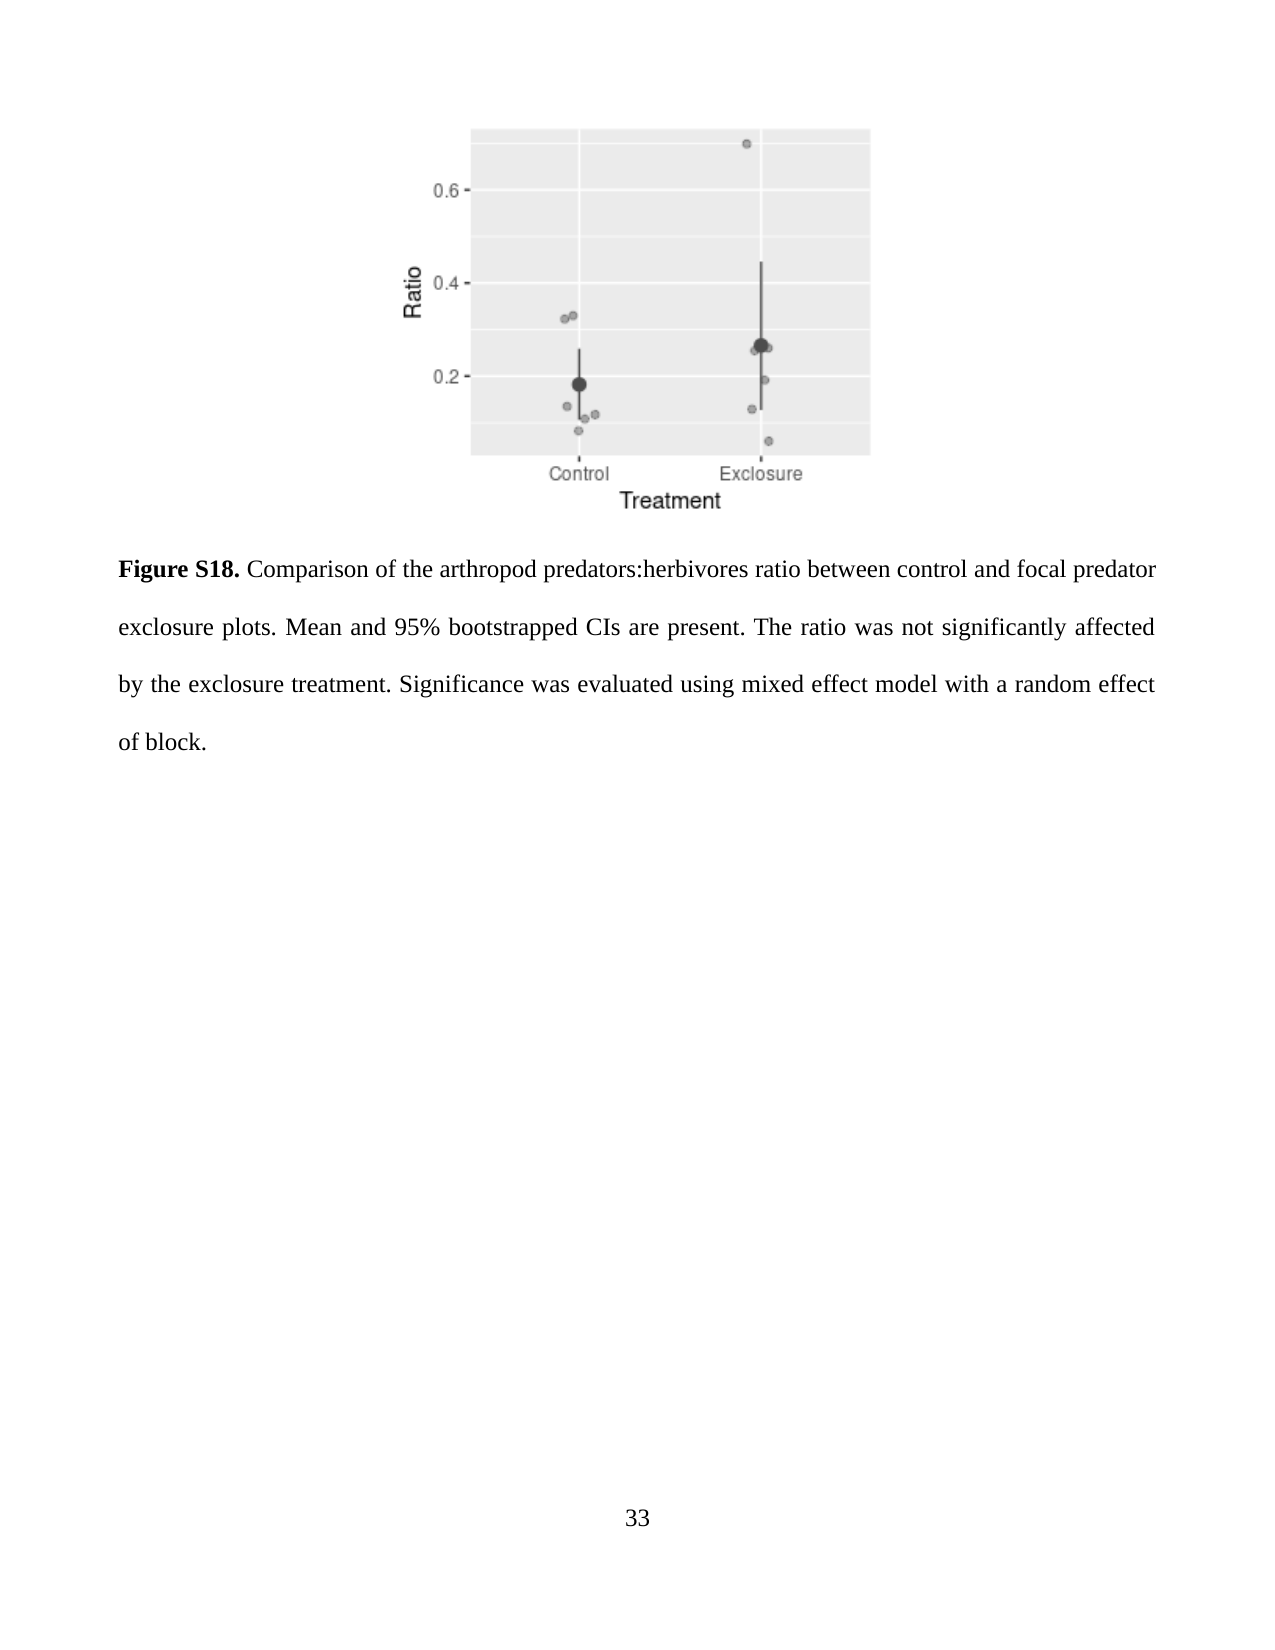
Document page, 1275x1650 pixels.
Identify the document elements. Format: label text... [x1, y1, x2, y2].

text Figure S18. Comparison of the arthropod predators:herbivores ratio between control and focal predator exclosure plots. Mean and 95% bootstrapped CIs are present. The ratio was not significantly affected by the exclosure treatment. Significance was evaluated using mixed effect model with a random effect of block. [118, 118, 1157, 756]
picture [393, 118, 882, 526]
